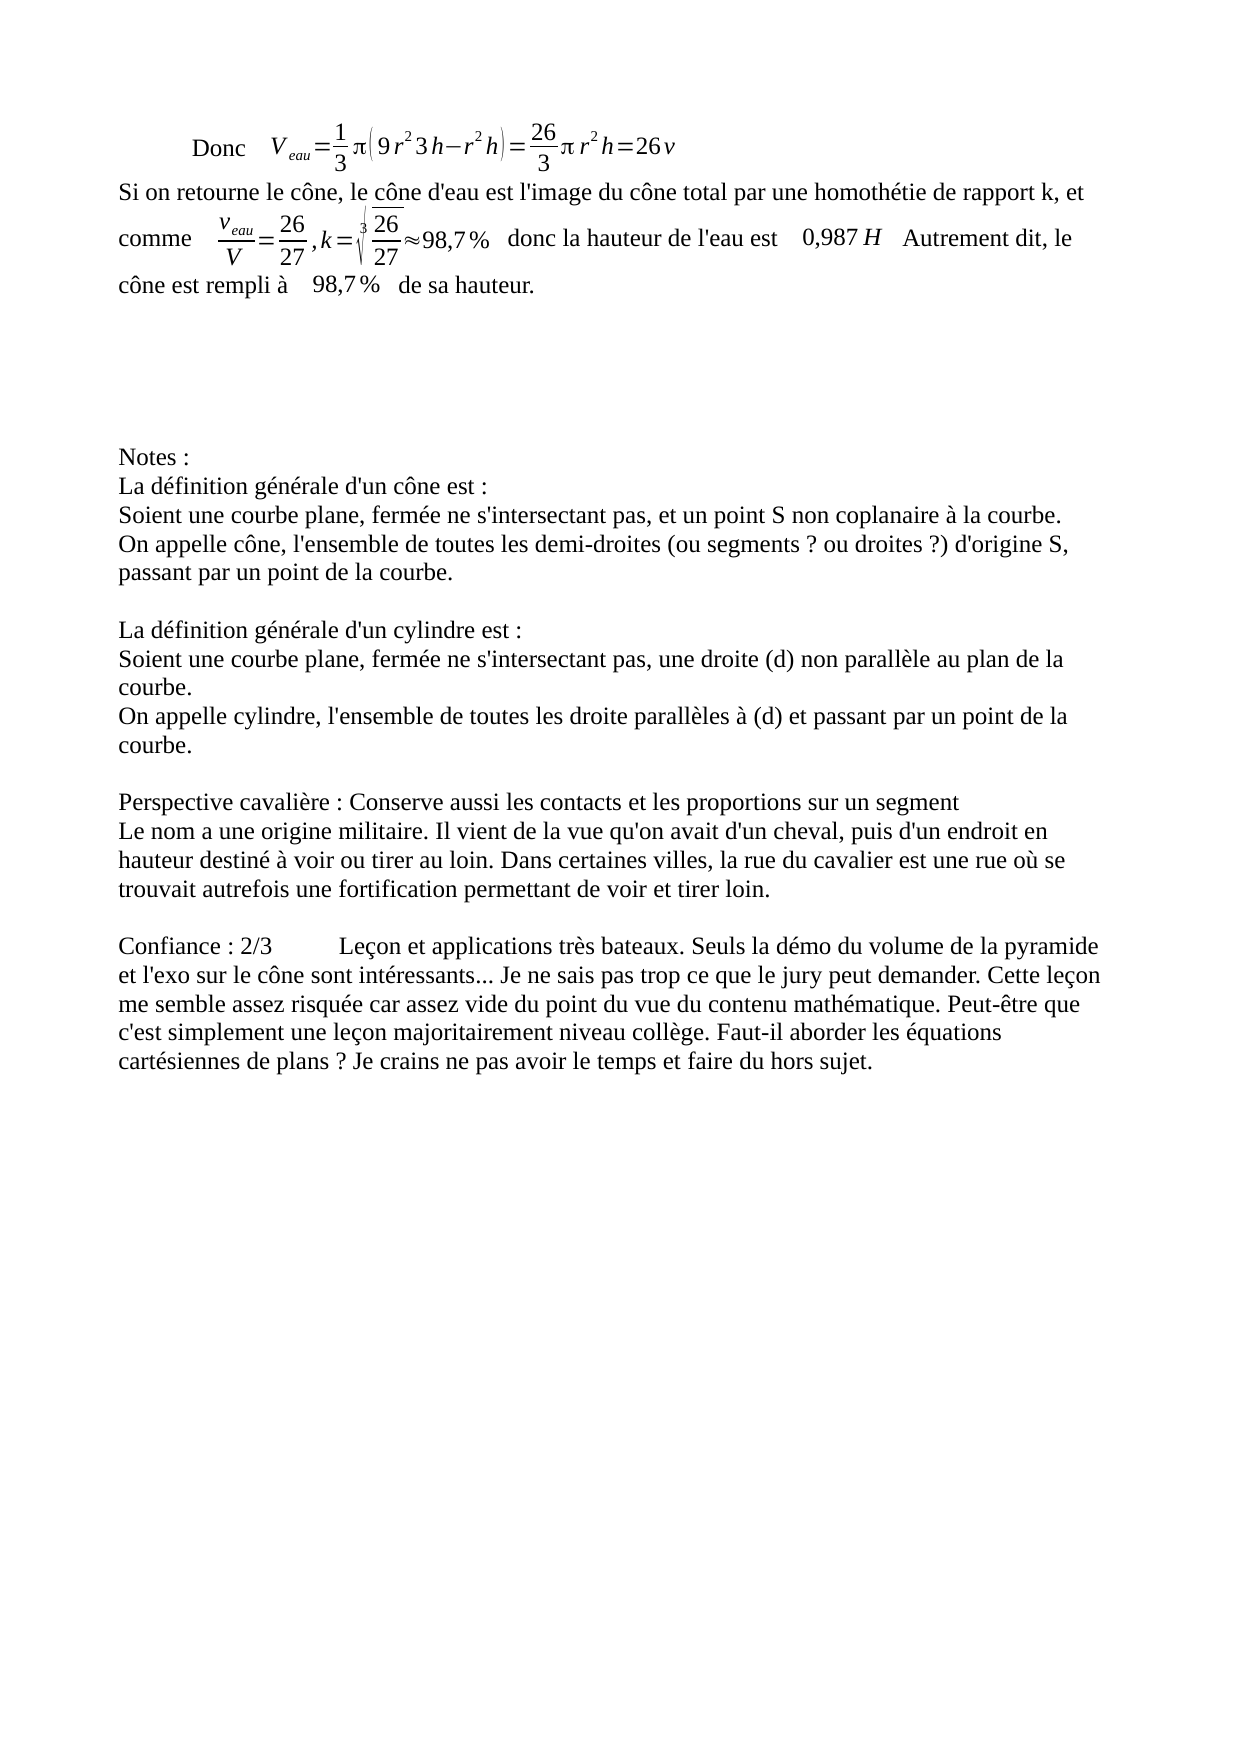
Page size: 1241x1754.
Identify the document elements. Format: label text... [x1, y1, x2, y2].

text Donc [118, 118, 1122, 177]
text Le nom a une origine militaire. Il vient de la vue qu'on avait d'un cheval, puis d'un endroit en hauteur destiné à voir ou tirer au loin. Dans certaines villes, la rue du cavalier est une rue où se trouvait autrefois une fortification permettant de voir et tirer loin. [118, 816, 1122, 902]
text Si on retourne le cône, le cône d'eau est l'image du cône total par une homothétie de rapport k, et comme donc la hauteur de l'eau est Autrement dit, le cône est rempli à de sa hauteur. [118, 177, 1122, 299]
text Soient une courbe plane, fermée ne s'intersectant pas, et un point S non coplanaire à la courbe. [118, 500, 1122, 529]
text Notes : [118, 442, 1122, 471]
text On appelle cylindre, l'ensemble de toutes les droite parallèles à (d) et passant par un point de la courbe. [118, 701, 1122, 759]
text La définition générale d'un cône est : [118, 471, 1122, 500]
text On appelle cône, l'ensemble de toutes les demi-droites (ou segments ? ou droites ?) d'origine S, passant par un point de la courbe. [118, 529, 1122, 586]
text Perspective cavalière : Conserve aussi les contacts et les proportions sur un segment [118, 787, 1122, 816]
text Confiance : 2/3 Leçon et applications très bateaux. Seuls la démo du volume de la pyramide et l'exo sur le cône sont intéressants... Je ne sais pas trop ce que le jury peut demander. Cette leçon me semble assez risquée car assez vide du point du vue du contenu mathématique. Peut-être que c'est simplement une leçon majoritairement niveau collège. Faut-il aborder les équations cartésiennes de plans ? Je crains ne pas avoir le temps et faire du hors sujet. [118, 931, 1122, 1075]
text Soient une courbe plane, fermée ne s'intersectant pas, une droite (d) non parallèle au plan de la courbe. [118, 644, 1122, 701]
text La définition générale d'un cylindre est : [118, 615, 1122, 644]
